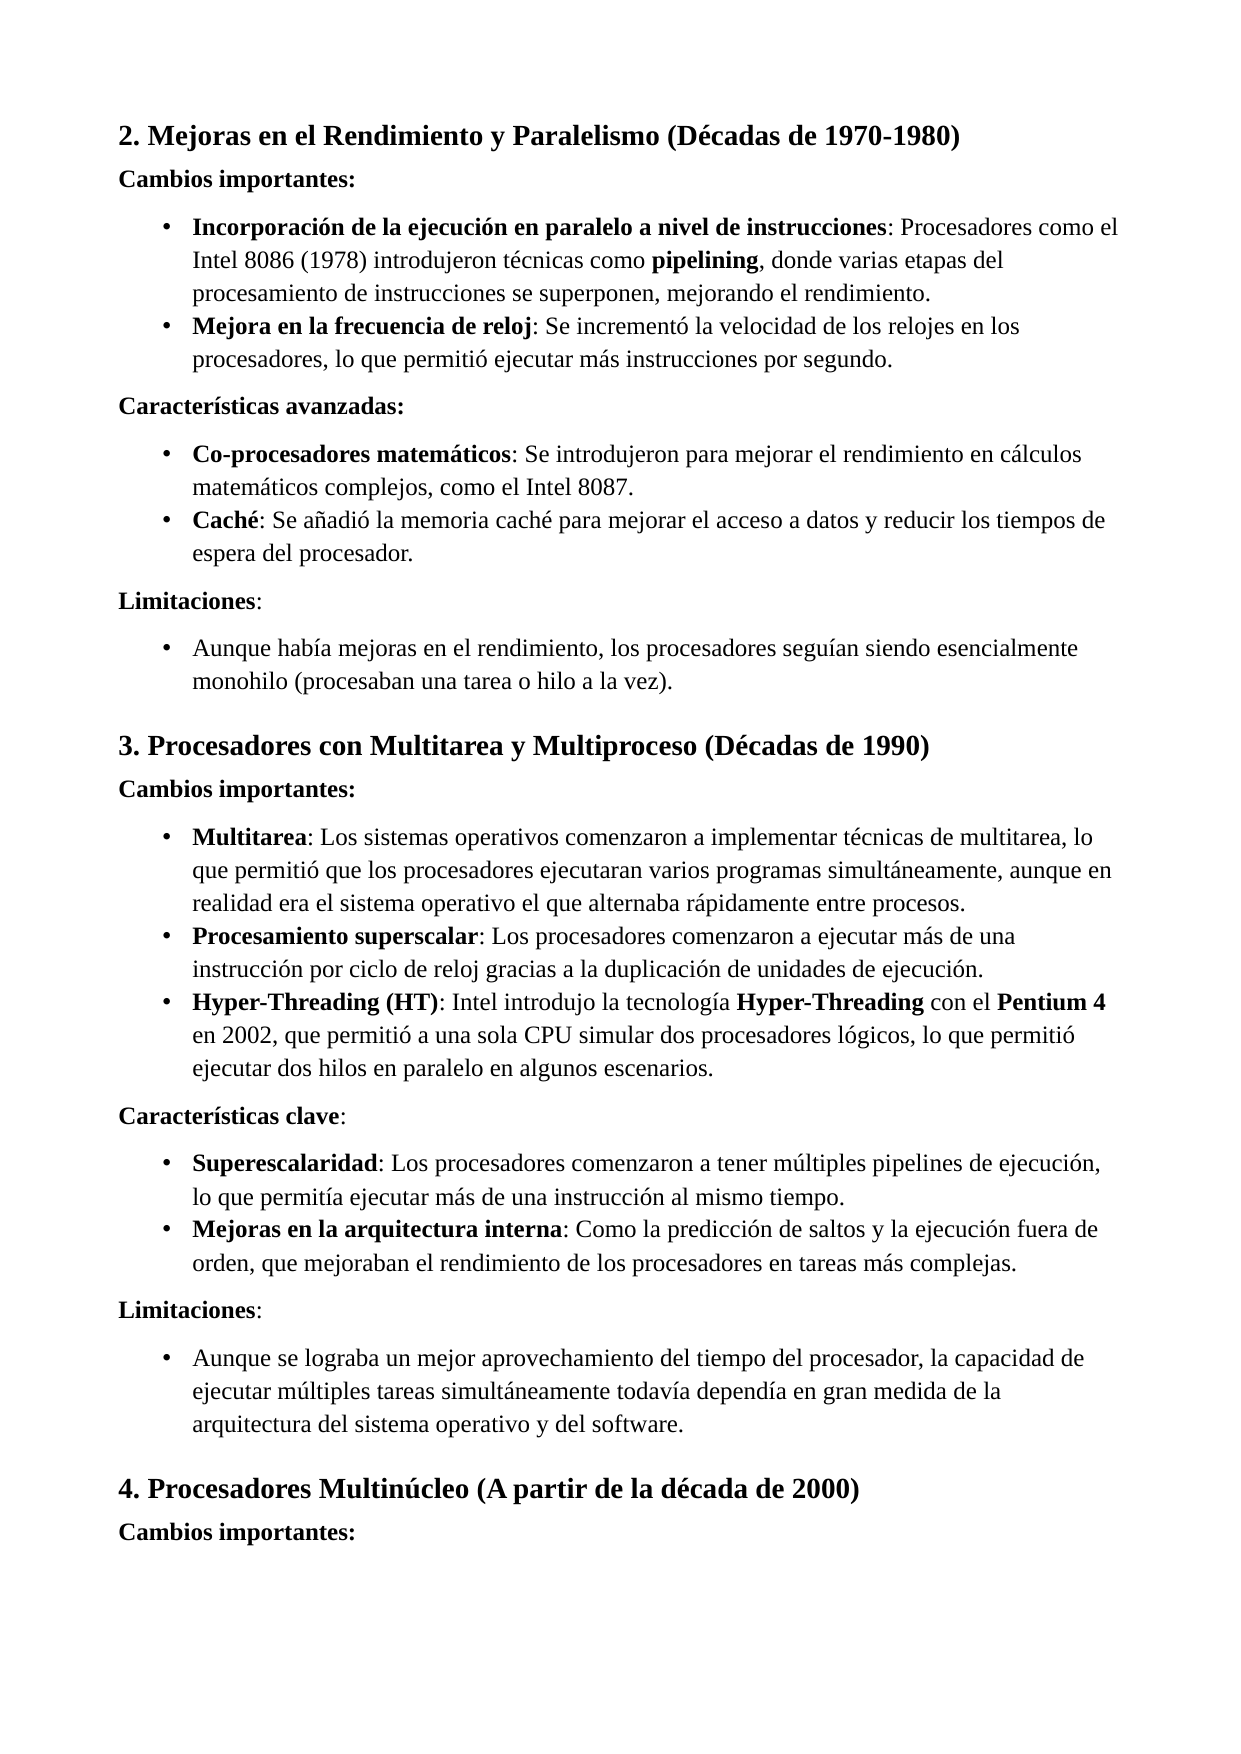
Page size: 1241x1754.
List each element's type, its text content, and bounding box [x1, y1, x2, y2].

text Limitaciones: [118, 586, 1122, 614]
subtitle 3. Procesadores con Multitarea y Multiproceso (Décadas de 1990) [118, 728, 1122, 762]
text Cambios importantes: [118, 1517, 1122, 1546]
list Superescalaridad: Los procesadores comenzaron a tener múltiples pipelines de ejecución, lo que permitía ejecutar más de una instrucción al mismo tiempo. [162, 1148, 1122, 1210]
list Mejora en la frecuencia de reloj: Se incrementó la velocidad de los relojes en los procesadores, lo que permitió ejecutar más instrucciones por segundo. [162, 311, 1122, 373]
text Cambios importantes: [118, 164, 1122, 193]
subtitle 4. Procesadores Multinúcleo (A partir de la década de 2000) [118, 1471, 1122, 1504]
list Multitarea: Los sistemas operativos comenzaron a implementar técnicas de multitarea, lo que permitió que los procesadores ejecutaran varios programas simultáneamente, aunque en realidad era el sistema operativo el que alternaba rápidamente entre procesos. [162, 822, 1122, 917]
list Caché: Se añadió la memoria caché para mejorar el acceso a datos y reducir los tiempos de espera del procesador. [162, 505, 1122, 567]
subtitle 2. Mejoras en el Rendimiento y Paralelismo (Décadas de 1970-1980) [118, 118, 1122, 152]
text Características clave: [118, 1101, 1122, 1130]
list Hyper-Threading (HT): Intel introdujo la tecnología Hyper-Threading con el Pentium 4 en 2002, que permitió a una sola CPU simular dos procesadores lógicos, lo que permitió ejecutar dos hilos en paralelo en algunos escenarios. [162, 987, 1122, 1082]
text Limitaciones: [118, 1295, 1122, 1324]
list Incorporación de la ejecución en paralelo a nivel de instrucciones: Procesadores como el Intel 8086 (1978) introdujeron técnicas como pipelining, donde varias etapas del procesamiento de instrucciones se superponen, mejorando el rendimiento. [162, 212, 1122, 307]
list Aunque se lograba un mejor aprovechamiento del tiempo del procesador, la capacidad de ejecutar múltiples tareas simultáneamente todavía dependía en gran medida de la arquitectura del sistema operativo y del software. [162, 1343, 1122, 1438]
text Cambios importantes: [118, 774, 1122, 803]
list Procesamiento superscalar: Los procesadores comenzaron a ejecutar más de una instrucción por ciclo de reloj gracias a la duplicación de unidades de ejecución. [162, 921, 1122, 983]
list Aunque había mejoras en el rendimiento, los procesadores seguían siendo esencialmente monohilo (procesaban una tarea o hilo a la vez). [162, 633, 1122, 695]
list Mejoras en la arquitectura interna: Como la predicción de saltos y la ejecución fuera de orden, que mejoraban el rendimiento de los procesadores en tareas más complejas. [162, 1214, 1122, 1276]
text Características avanzadas: [118, 391, 1122, 420]
list Co-procesadores matemáticos: Se introdujeron para mejorar el rendimiento en cálculos matemáticos complejos, como el Intel 8087. [162, 439, 1122, 501]
